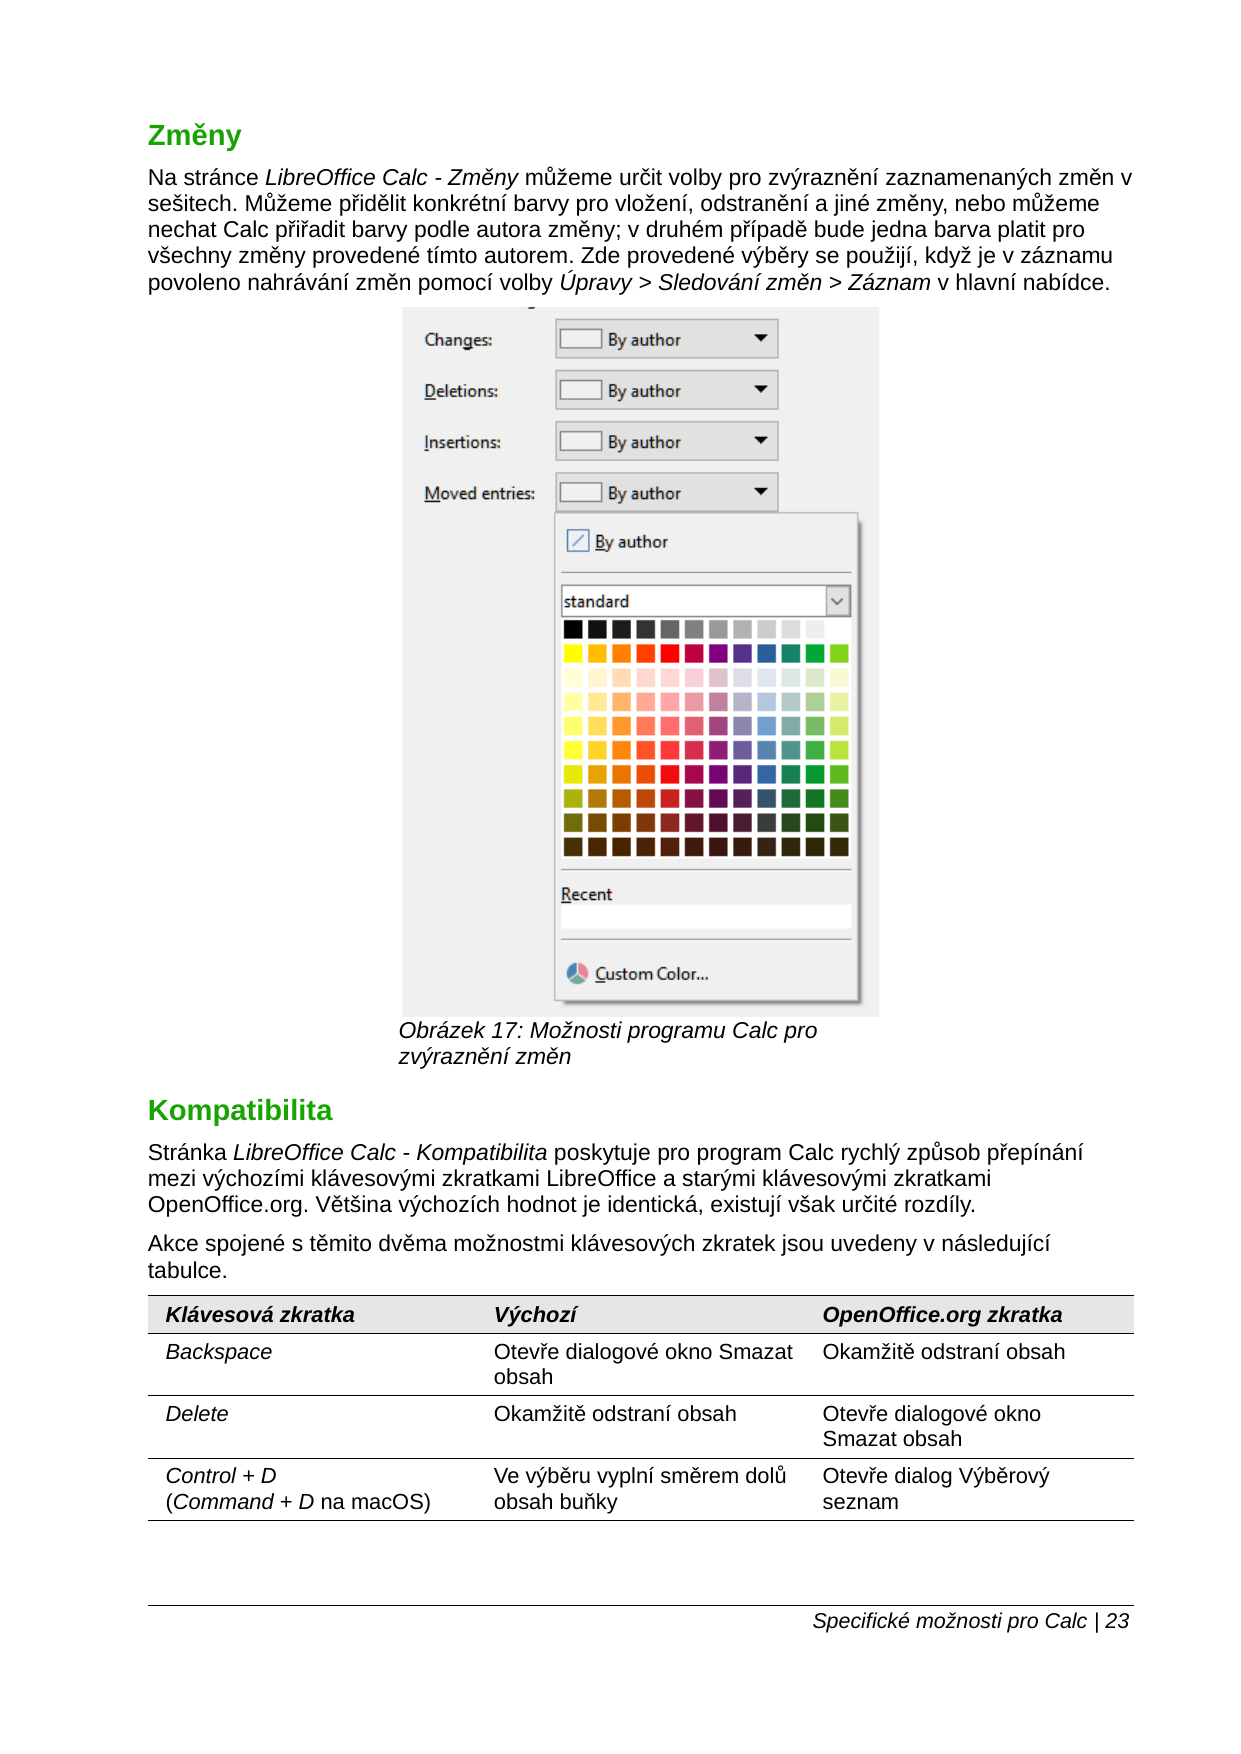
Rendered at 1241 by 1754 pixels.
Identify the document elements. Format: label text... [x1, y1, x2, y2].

table_cell Otevře dialogové okno Smazat obsah [805, 1396, 1134, 1457]
table_cell Delete [148, 1396, 476, 1457]
table_header Výchozí [476, 1296, 805, 1333]
picture [402, 307, 880, 1017]
table_cell Otevře dialogové okno Smazat obsah [476, 1334, 805, 1395]
table_cell Okamžitě odstraní obsah [476, 1396, 805, 1457]
table_cell Backspace [148, 1334, 476, 1395]
table_cell Control + D (Command + D na macOS) [148, 1459, 476, 1520]
table_cell Otevře dialog Výběrový seznam [805, 1459, 1134, 1520]
table_header Klávesová zkratka [148, 1296, 476, 1333]
table_cell Ve výběru vyplní směrem dolů obsah buňky [476, 1459, 805, 1520]
table_header OpenOffice.org zkratka [805, 1296, 1134, 1333]
text Na stránce LibreOffice Calc - Změny můžeme určit volby pro zvýraznění zaznamenaných změn v sešitech. Můžeme přidělit konkrétní barvy pro vložení, odstranění a jiné změny, nebo můžeme nechat Calc přiřadit barvy podle autora změny; v druhém případě bude jedna barva platit pro všechny změny provedené tímto autorem. Zde provedené výběry se použijí, když je v záznamu povoleno nahrávání změn pomocí volby Úpravy > Sledování změn > Záznam v hlavní nabídce. [148, 163, 1134, 295]
table_cell Okamžitě odstraní obsah [805, 1334, 1134, 1395]
text Stránka LibreOffice Calc - Kompatibilita poskytuje pro program Calc rychlý způsob přepínání mezi výchozími klávesovými zkratkami LibreOffice a starými klávesovými zkratkami OpenOffice.org. Většina výchozích hodnot je identická, existují však určité rozdíly. [148, 1139, 1134, 1218]
subtitle Kompatibilita [148, 1093, 1134, 1127]
text Akce spojené s těmito dvěma možnostmi klávesových zkratek jsou uvedeny v následující tabulce. [148, 1230, 1134, 1283]
subtitle Změny [148, 118, 1134, 152]
text Obrázek 17: Možnosti programu Calc pro zvýraznění změn [398, 308, 883, 1070]
